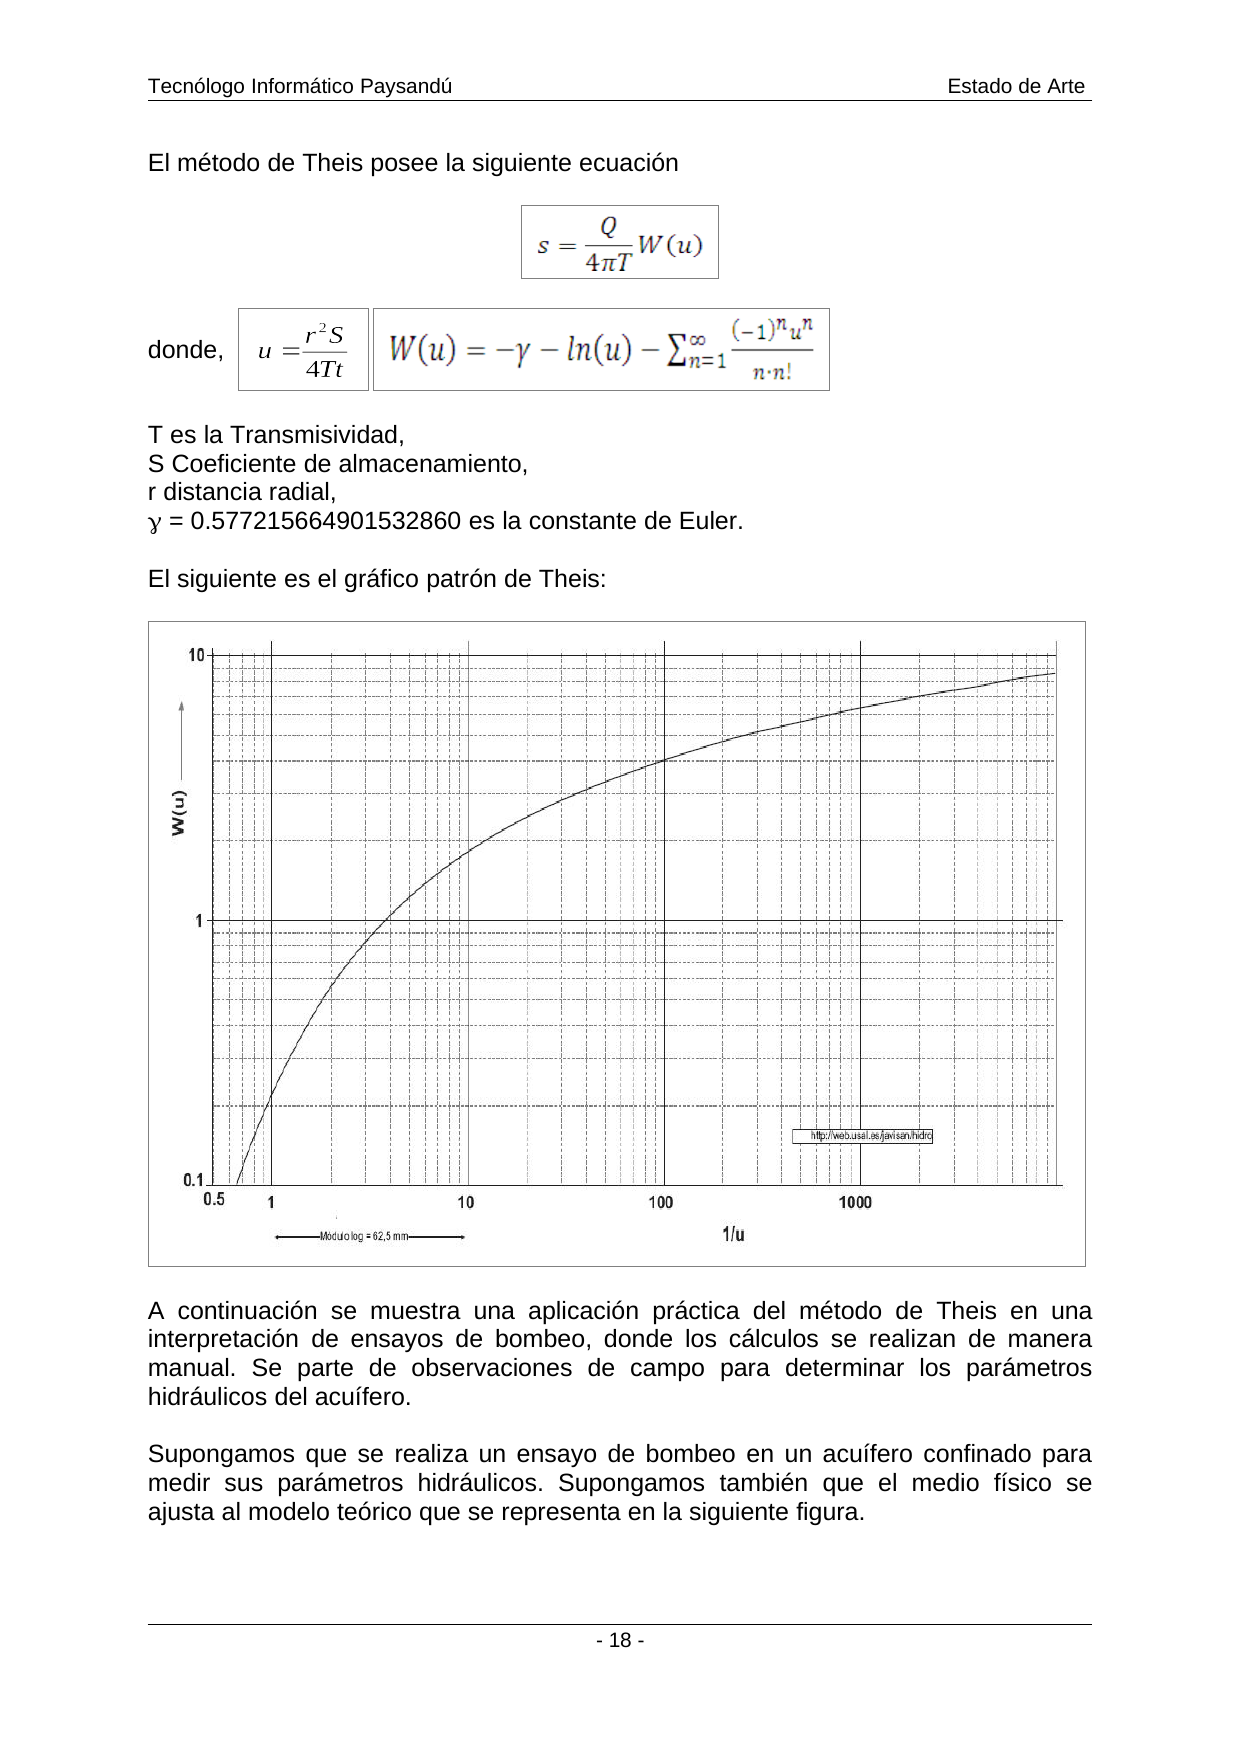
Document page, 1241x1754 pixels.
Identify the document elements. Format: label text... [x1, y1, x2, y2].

text El siguiente es el gráfico patrón de Theis: [148, 564, 1092, 592]
text A continuación se muestra una aplicación práctica del método de Theis en una interpretación de ensayos de bombeo, donde los cálculos se realizan de manera manual. Se parte de observaciones de campo para determinar los parámetros hidráulicos del acuífero. [148, 1296, 1092, 1411]
text El método de Theis posee la siguiente ecuación [148, 148, 1092, 176]
picture [164, 630, 1070, 1258]
text Supongamos que se realiza un ensayo de bombeo en un acuífero confinado para medir sus parámetros hidráulicos. Supongamos también que el medio físico se ajusta al modelo teórico que se representa en la siguiente figura. [148, 1439, 1092, 1526]
text [369, 308, 373, 391]
text  = 0.577215664901532860 es la constante de Euler. [148, 506, 1092, 535]
text donde, [148, 308, 238, 391]
picture [389, 317, 814, 382]
text r distancia radial, [148, 477, 1092, 506]
text [830, 308, 1092, 391]
picture [537, 214, 703, 271]
text S Coeficiente de almacenamiento, [148, 449, 1092, 477]
text T es la Transmisividad, [148, 420, 1092, 449]
